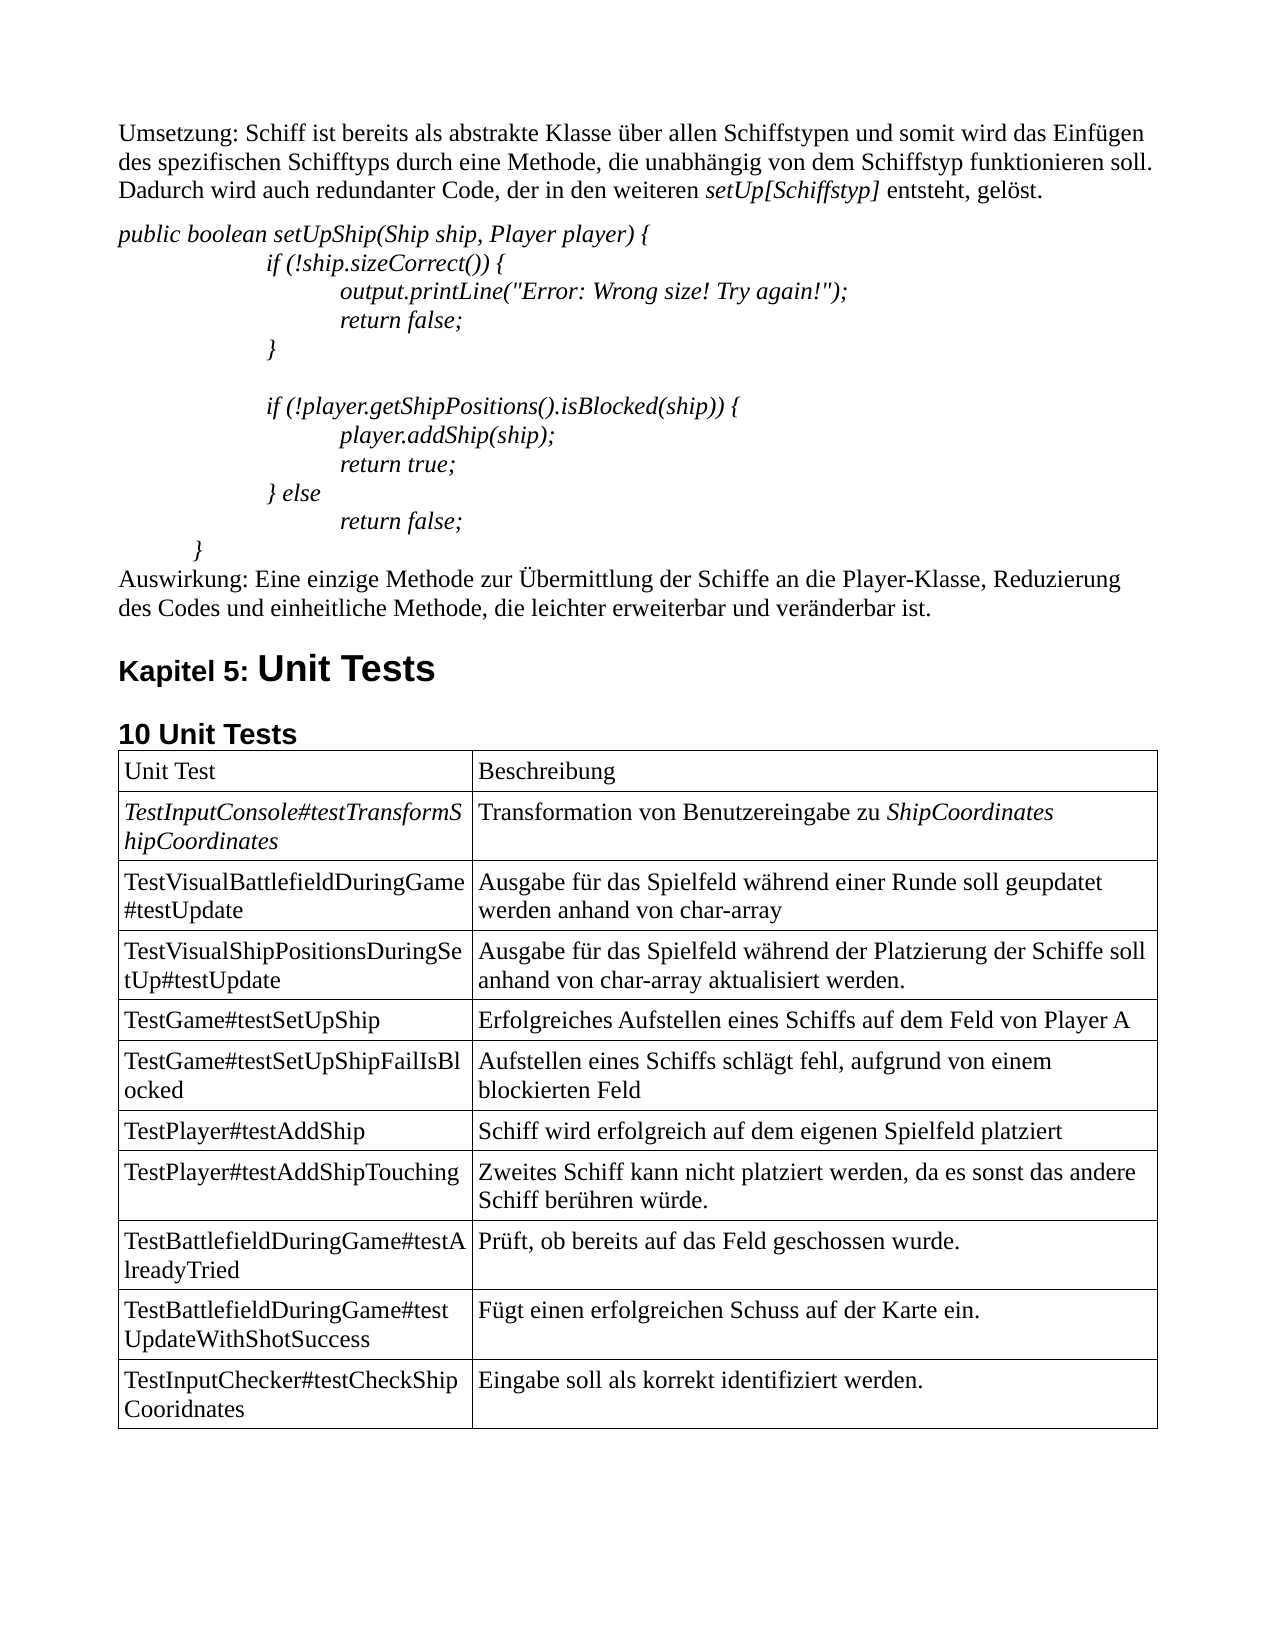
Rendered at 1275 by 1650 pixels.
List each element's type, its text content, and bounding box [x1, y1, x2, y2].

table_cell Transformation von Benutzereingabe zu ShipCoordinates [473, 792, 1157, 860]
table_cell TestInputConsole#testTransformShipCoordinates [119, 792, 472, 860]
table_cell Schiff wird erfolgreich auf dem eigenen Spielfeld platziert [473, 1111, 1157, 1150]
table_cell TestVisualShipPositionsDuringSetUp#testUpdate [119, 931, 472, 999]
text return true; [118, 449, 1157, 478]
text if (!ship.sizeCorrect()) { [118, 248, 1157, 276]
table_cell Eingabe soll als korrekt identifiziert werden. [473, 1360, 1157, 1428]
table_header Beschreibung [473, 751, 1157, 791]
text Auswirkung: Eine einzige Methode zur Übermittlung der Schiffe an die Player-Klasse, Reduzierung des Codes und einheitliche Methode, die leichter erweiterbar und veränderbar ist. [118, 564, 1157, 621]
table_cell TestPlayer#testAddShip [119, 1111, 472, 1150]
text player.addShip(ship); [118, 420, 1157, 449]
table_cell Zweites Schiff kann nicht platziert werden, da es sonst das andere Schiff berühren würde. [473, 1151, 1157, 1220]
text } else [118, 478, 1157, 506]
table_cell TestInputChecker#testCheckShipCooridnates [119, 1360, 472, 1428]
text } [118, 334, 1157, 363]
text public boolean setUpShip(Ship ship, Player player) { [118, 219, 1157, 248]
subtitle 10 Unit Tests [118, 717, 1157, 750]
table_header Unit Test [119, 751, 472, 791]
text output.printLine("Error: Wrong size! Try again!"); [118, 276, 1157, 305]
text if (!player.getShipPositions().isBlocked(ship)) { [118, 391, 1157, 420]
table_cell Ausgabe für das Spielfeld während einer Runde soll geupdatet werden anhand von char-array [473, 861, 1157, 930]
text return false; [118, 305, 1157, 334]
table_cell TestVisualBattlefieldDuringGame#testUpdate [119, 861, 472, 930]
text return false; [118, 506, 1157, 535]
table_cell Erfolgreiches Aufstellen eines Schiffs auf dem Feld von Player A [473, 1000, 1157, 1040]
table_cell TestBattlefieldDuringGame#testAlreadyTried [119, 1221, 472, 1289]
table_cell TestGame#testSetUpShip [119, 1000, 472, 1040]
subtitle Kapitel 5: Unit Tests [118, 646, 1157, 689]
table_cell TestBattlefieldDuringGame#test UpdateWithShotSuccess [119, 1290, 472, 1359]
text Umsetzung: Schiff ist bereits als abstrakte Klasse über allen Schiffstypen und somit wird das Einfügen des spezifischen Schifftyps durch eine Methode, die unabhängig von dem Schiffstyp funktionieren soll. Dadurch wird auch redundanter Code, der in den weiteren setUp[Schiffstyp] entsteht, gelöst. [118, 118, 1157, 204]
table_cell Prüft, ob bereits auf das Feld geschossen wurde. [473, 1221, 1157, 1289]
text } [118, 535, 1157, 564]
table_cell TestGame#testSetUpShipFailIsBlocked [119, 1041, 472, 1109]
table_cell TestPlayer#testAddShipTouching [119, 1151, 472, 1220]
table_cell Aufstellen eines Schiffs schlägt fehl, aufgrund von einem blockierten Feld [473, 1041, 1157, 1109]
table_cell Fügt einen erfolgreichen Schuss auf der Karte ein. [473, 1290, 1157, 1359]
table_cell Ausgabe für das Spielfeld während der Platzierung der Schiffe soll anhand von char-array aktualisiert werden. [473, 931, 1157, 999]
